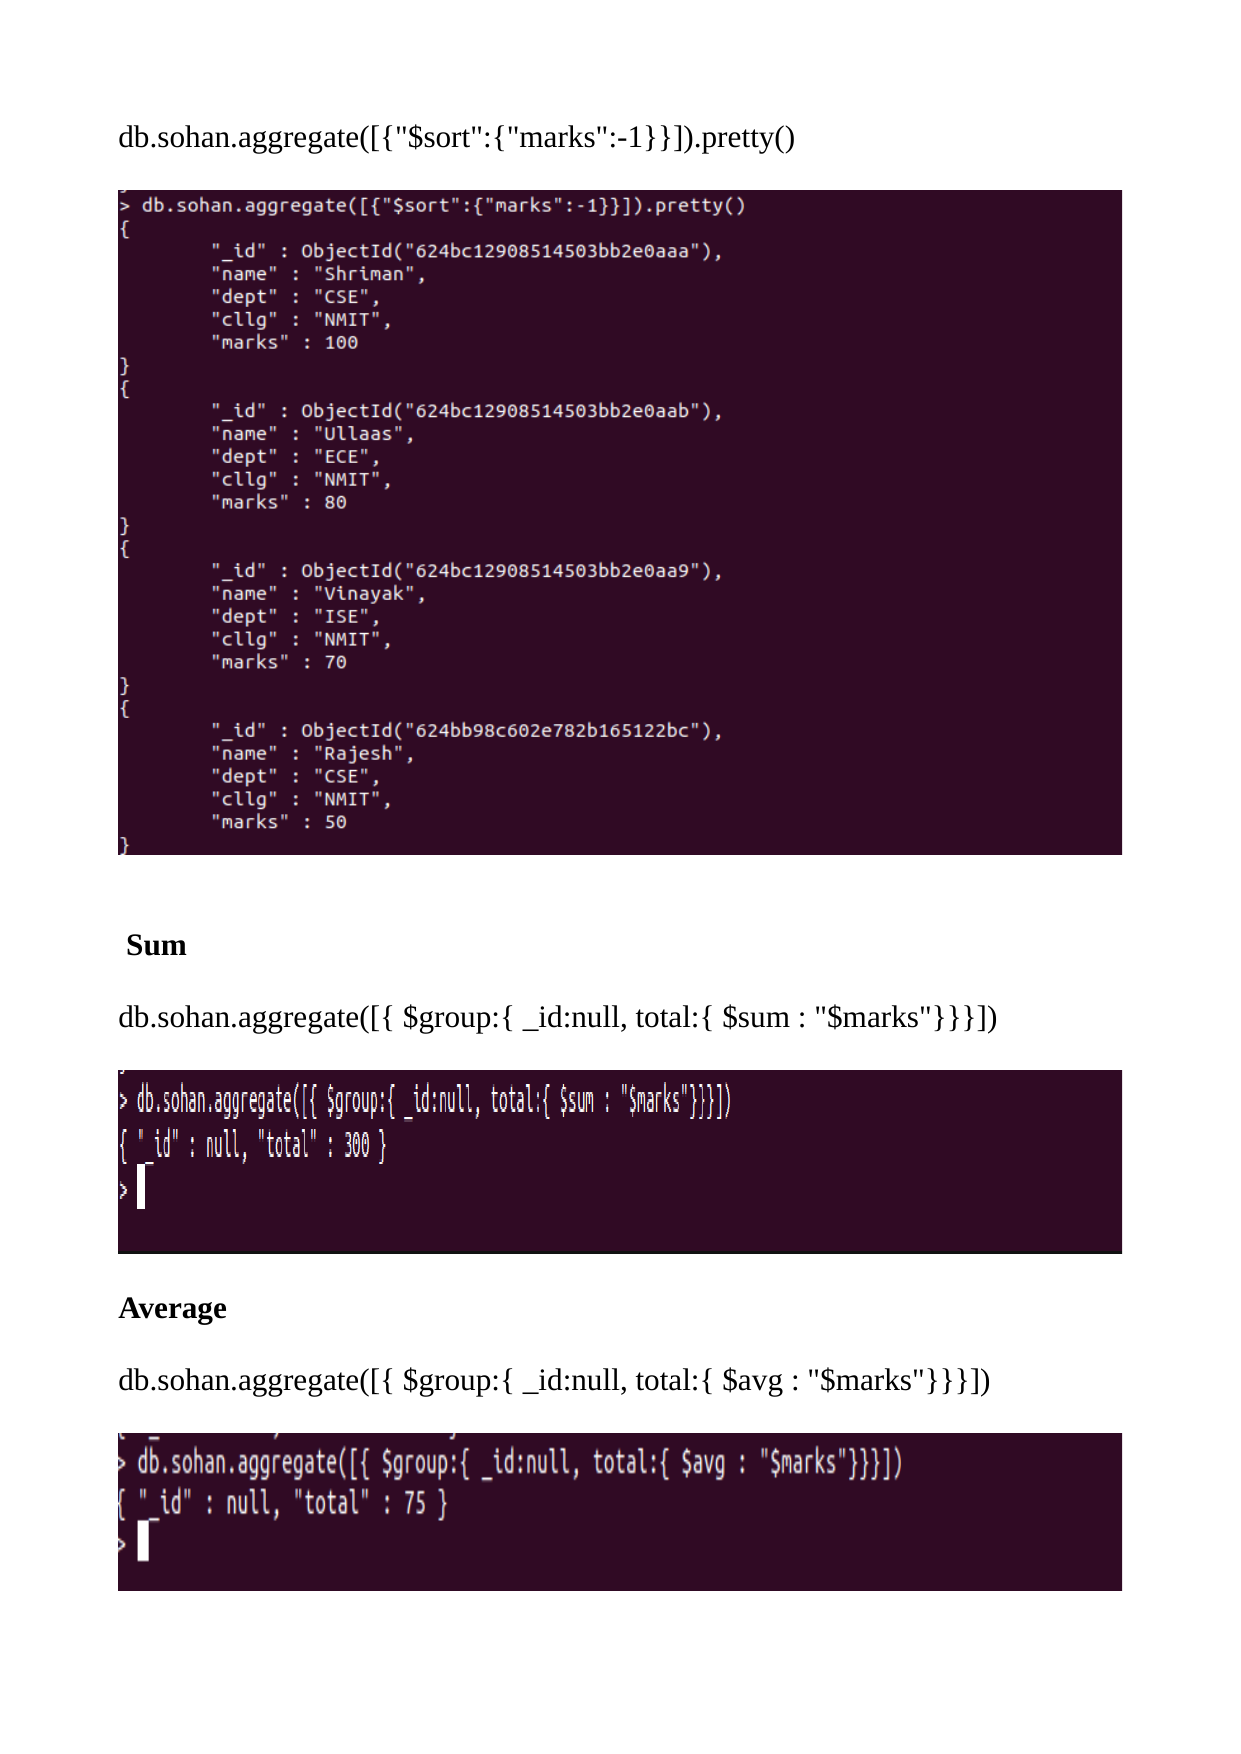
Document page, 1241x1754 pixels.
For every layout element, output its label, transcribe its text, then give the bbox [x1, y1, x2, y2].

text db.sohan.aggregate([{ $group:{ _id:null, total:{ $sum : "$marks"}}}]) [118, 998, 1122, 1034]
text Average [118, 1289, 1122, 1325]
picture [118, 190, 1123, 855]
picture [118, 1433, 1123, 1591]
text Sum [118, 926, 1122, 962]
text db.sohan.aggregate([{ $group:{ _id:null, total:{ $avg : "$marks"}}}]) [118, 1361, 1122, 1397]
picture [118, 1070, 1123, 1254]
text db.sohan.aggregate([{"$sort":{"marks":-1}}]).pretty() [118, 118, 1122, 154]
